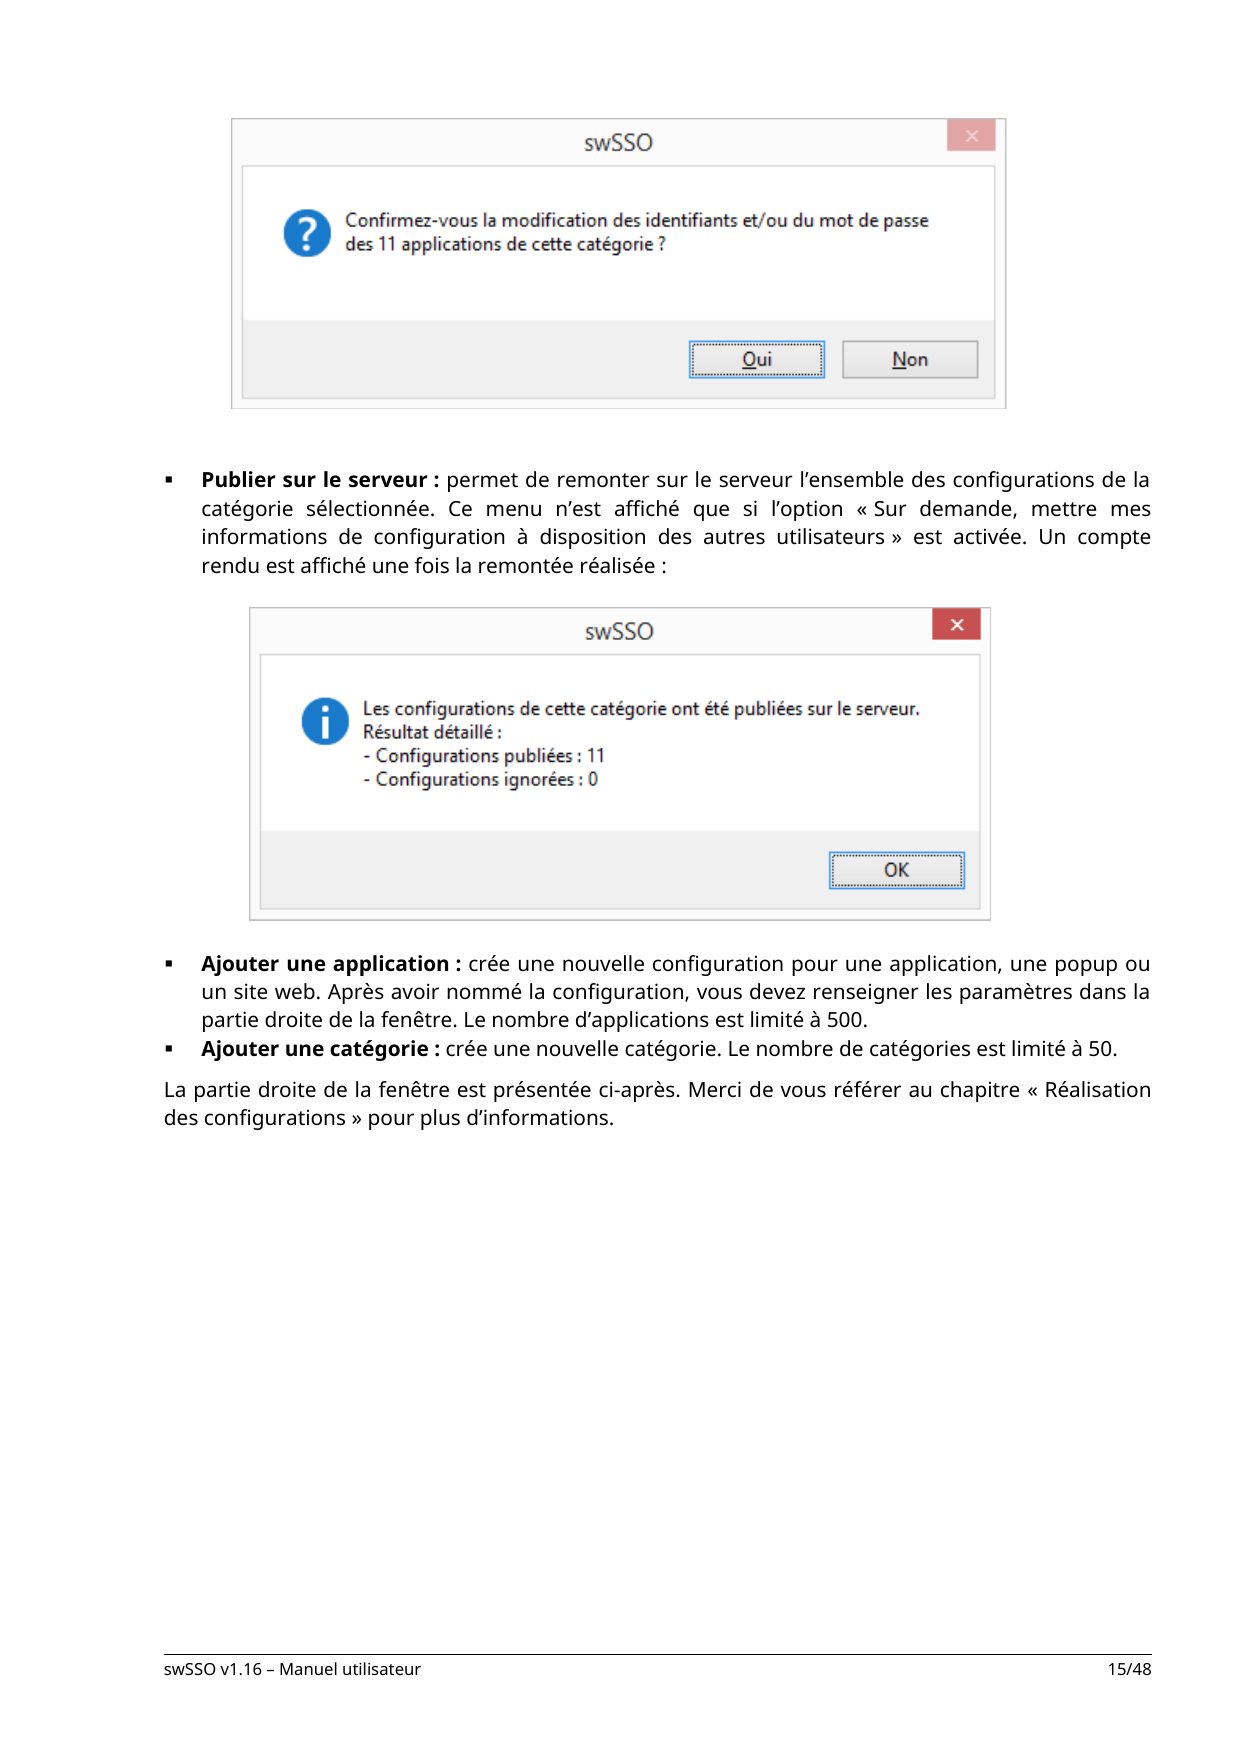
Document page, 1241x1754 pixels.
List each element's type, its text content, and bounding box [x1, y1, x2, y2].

picture [249, 607, 992, 921]
list Publier sur le serveur : permet de remonter sur le serveur l’ensemble des configurations de la catégorie sélectionnée. Ce menu n’est affiché que si l’option « Sur demande, mettre mes informations de configuration à disposition des autres utilisateurs » est activée. Un compte rendu est affiché une fois la remontée réalisée : [164, 466, 1152, 579]
list Ajouter une catégorie : crée une nouvelle catégorie. Le nombre de catégories est limité à 50. [164, 1034, 1152, 1062]
text La partie droite de la fenêtre est présentée ci-après. Merci de vous référer au chapitre « Réalisation des configurations » pour plus d’informations. [164, 1075, 1152, 1132]
list Ajouter une application : crée une nouvelle configuration pour une application, une popup ou un site web. Après avoir nommé la configuration, vous devez renseigner les paramètres dans la partie droite de la fenêtre. Le nombre d’applications est limité à 500. [164, 949, 1152, 1034]
